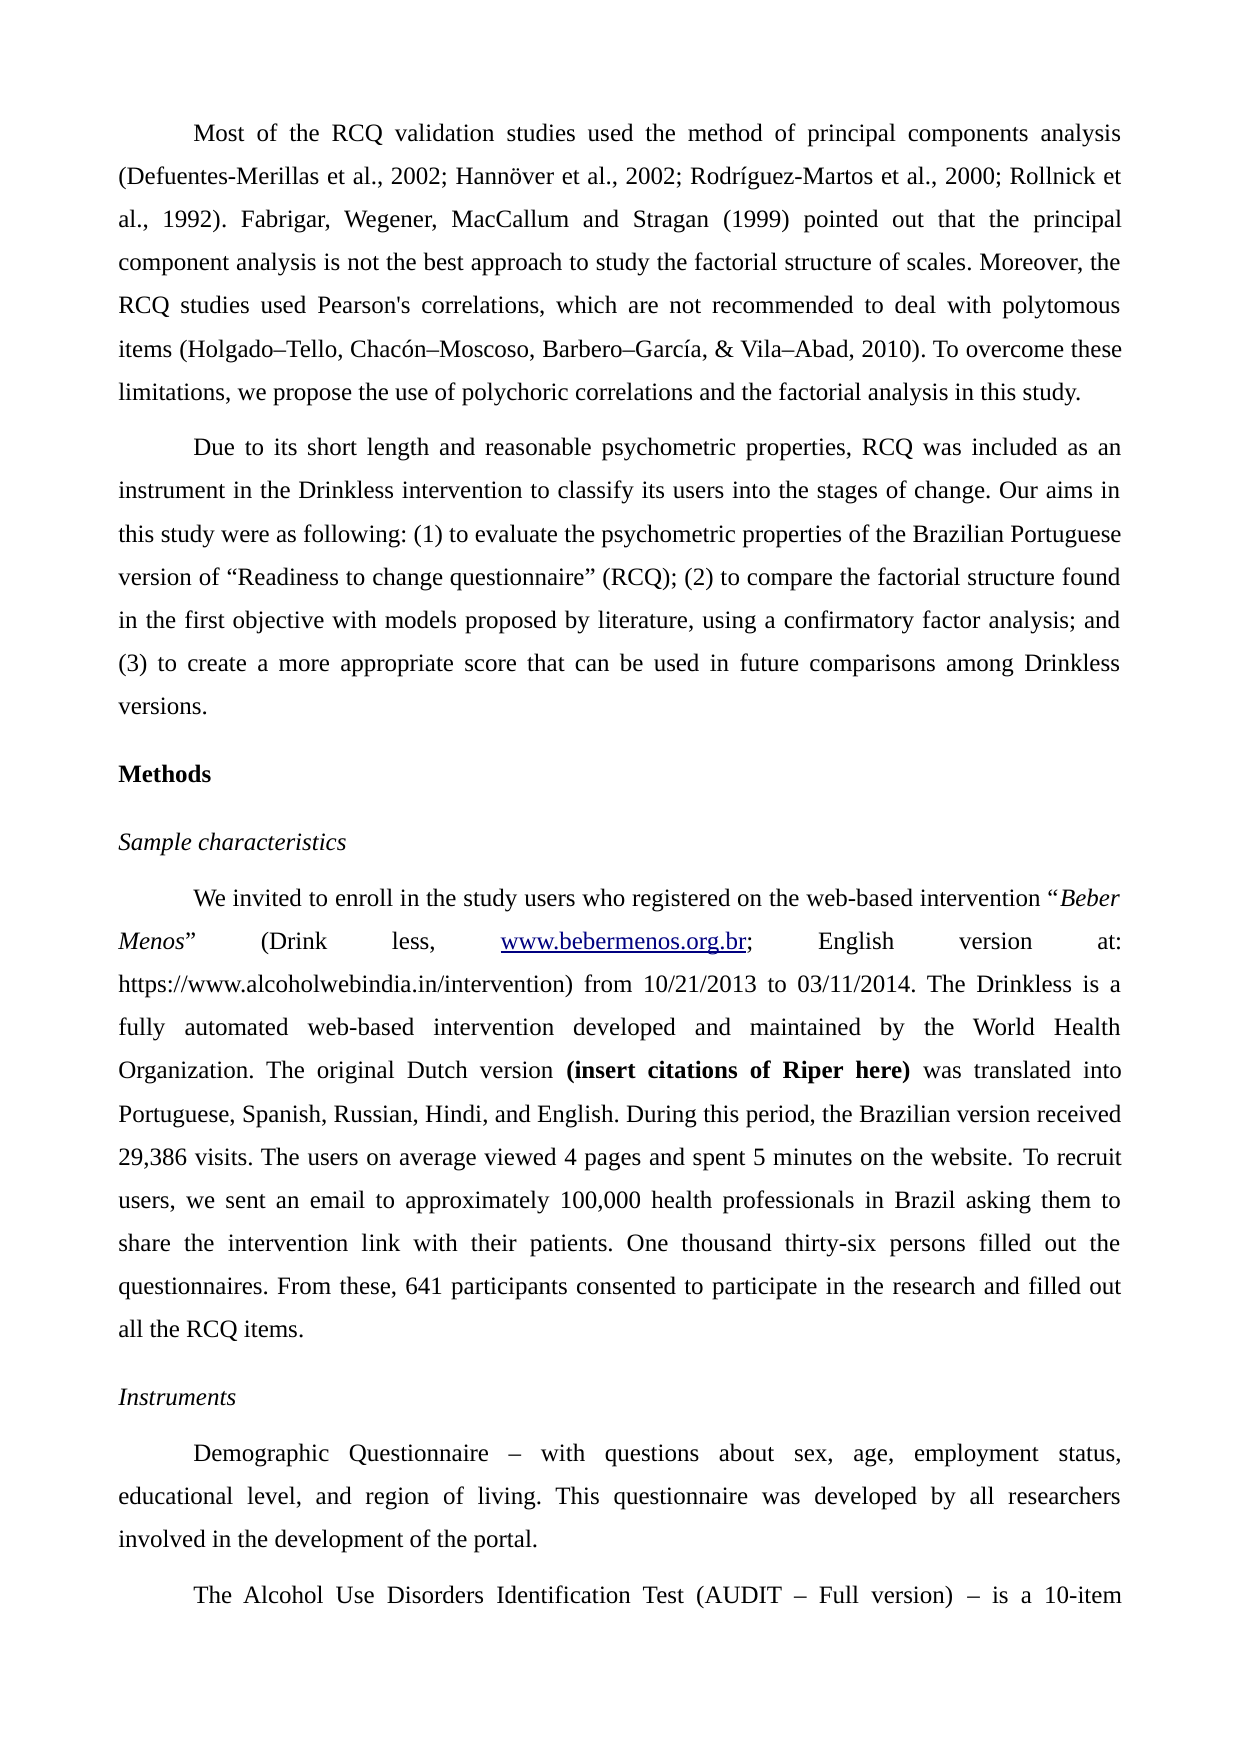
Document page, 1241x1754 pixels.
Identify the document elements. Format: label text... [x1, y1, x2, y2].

text Demographic Questionnaire – with questions about sex, age, employment status, educational level, and region of living. This questionnaire was developed by all researchers involved in the development of the portal. [118, 1438, 1122, 1553]
text We invited to enroll in the study users who registered on the web-based intervention “Beber Menos” (Drink less, www.bebermenos.org.br; English version at: https://www.alcoholwebindia.in/intervention) from 10/21/2013 to 03/11/2014. The Drinkless is a fully automated web-based intervention developed and maintained by the World Health Organization. The original Dutch version (insert citations of Riper here) was translated into Portuguese, Spanish, Russian, Hindi, and English. During this period, the Brazilian version received 29,386 visits. The users on average viewed 4 pages and spent 5 minutes on the website. To recruit users, we sent an email to approximately 100,000 health professionals in Brazil asking them to share the intervention link with their patients. One thousand thirty-six persons filled out the questionnaires. From these, 641 participants consented to participate in the research and filled out all the RCQ items. [118, 883, 1122, 1343]
subtitle Methods [118, 759, 1122, 788]
subtitle Instruments [118, 1382, 1122, 1411]
text Due to its short length and reasonable psychometric properties, RCQ was included as an instrument in the Drinkless intervention to classify its users into the stages of change. Our aims in this study were as following: (1) to evaluate the psychometric properties of the Brazilian Portuguese version of “Readiness to change questionnaire” (RCQ); (2) to compare the factorial structure found in the first objective with models proposed by literature, using a confirmatory factor analysis; and (3) to create a more appropriate score that can be used in future comparisons among Drinkless versions. [118, 432, 1122, 720]
text Most of the RCQ validation studies used the method of principal components analysis (Defuentes-Merillas et al., 2002; Hannöver et al., 2002; Rodríguez-Martos et al., 2000; Rollnick et al., 1992). Fabrigar, Wegener, MacCallum and Stragan (1999) pointed out that the principal component analysis is not the best approach to study the factorial structure of scales. Moreover, the RCQ studies used Pearson's correlations, which are not recommended to deal with polytomous items (Holgado–Tello, Chacón–Moscoso, Barbero–García, & Vila–Abad, 2010). To overcome these limitations, we propose the use of polychoric correlations and the factorial analysis in this study. [118, 118, 1122, 406]
text The Alcohol Use Disorders Identification Test (AUDIT – Full version) – is a 10-item [118, 1580, 1122, 1609]
subtitle Sample characteristics [118, 827, 1122, 856]
